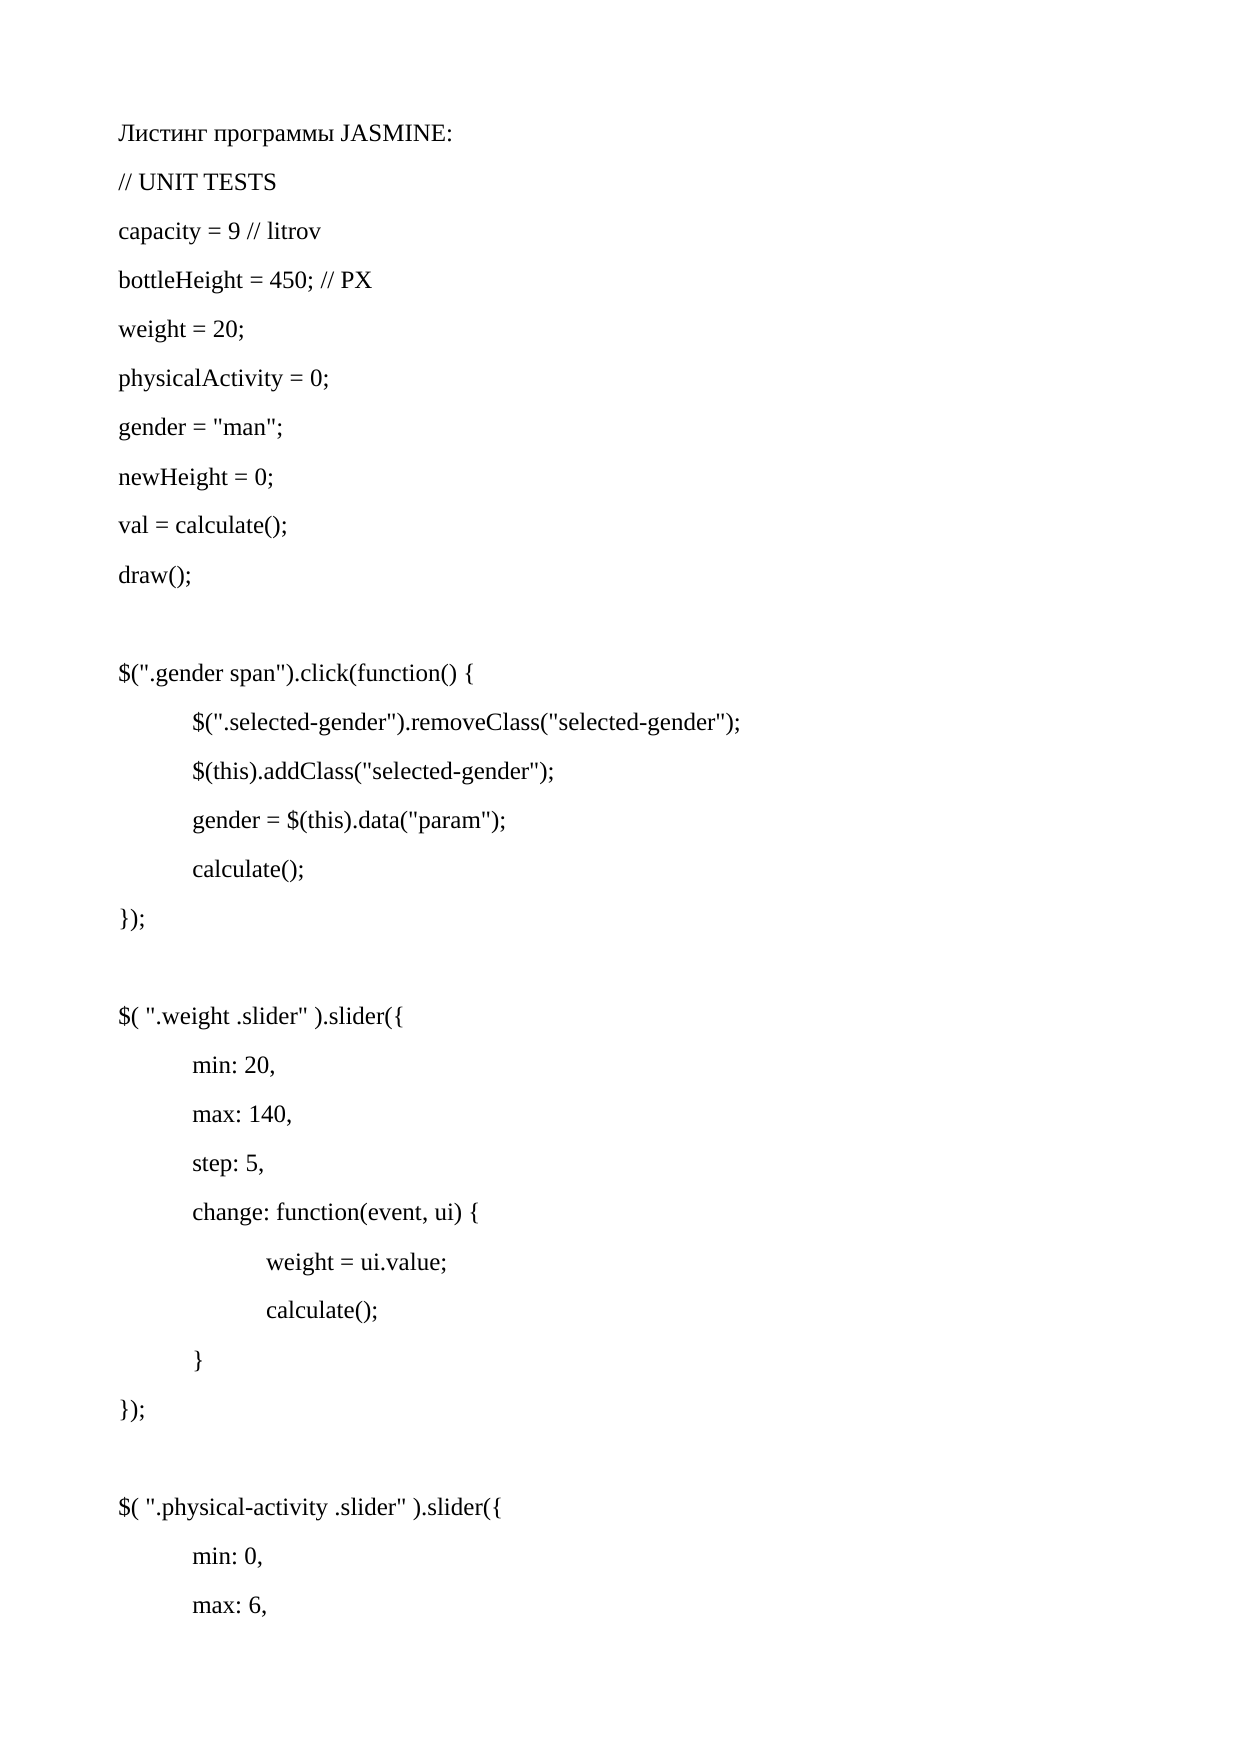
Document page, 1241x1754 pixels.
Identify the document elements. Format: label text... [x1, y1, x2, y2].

text $(".selected-gender").removeClass("selected-gender"); [118, 707, 1122, 736]
text calculate(); [118, 1296, 1122, 1324]
text calculate(); [118, 854, 1122, 883]
text max: 140, [118, 1099, 1122, 1128]
text draw(); [118, 560, 1122, 588]
text min: 20, [118, 1050, 1122, 1079]
text } [118, 1345, 1122, 1373]
text $(".gender span").click(function() { [118, 658, 1122, 687]
text gender = $(this).data("param"); [118, 805, 1122, 834]
text }); [118, 1394, 1122, 1422]
text change: function(event, ui) { [118, 1197, 1122, 1226]
text min: 0, [118, 1541, 1122, 1570]
text gender = "man"; [118, 412, 1122, 441]
text $( ".physical-activity .slider" ).slider({ [118, 1492, 1122, 1521]
text weight = ui.value; [118, 1247, 1122, 1275]
text // UNIT TESTS [118, 167, 1122, 196]
text step: 5, [118, 1148, 1122, 1177]
text bottleHeight = 450; // PX [118, 265, 1122, 294]
text physicalActivity = 0; [118, 363, 1122, 392]
text weight = 20; [118, 314, 1122, 343]
text }); [118, 903, 1122, 932]
text max: 6, [118, 1590, 1122, 1619]
text val = calculate(); [118, 511, 1122, 539]
text Листинг программы JASMINE: [118, 118, 1122, 147]
text capacity = 9 // litrov [118, 216, 1122, 245]
text $(this).addClass("selected-gender"); [118, 756, 1122, 785]
text $( ".weight .slider" ).slider({ [118, 1001, 1122, 1030]
text newHeight = 0; [118, 462, 1122, 490]
